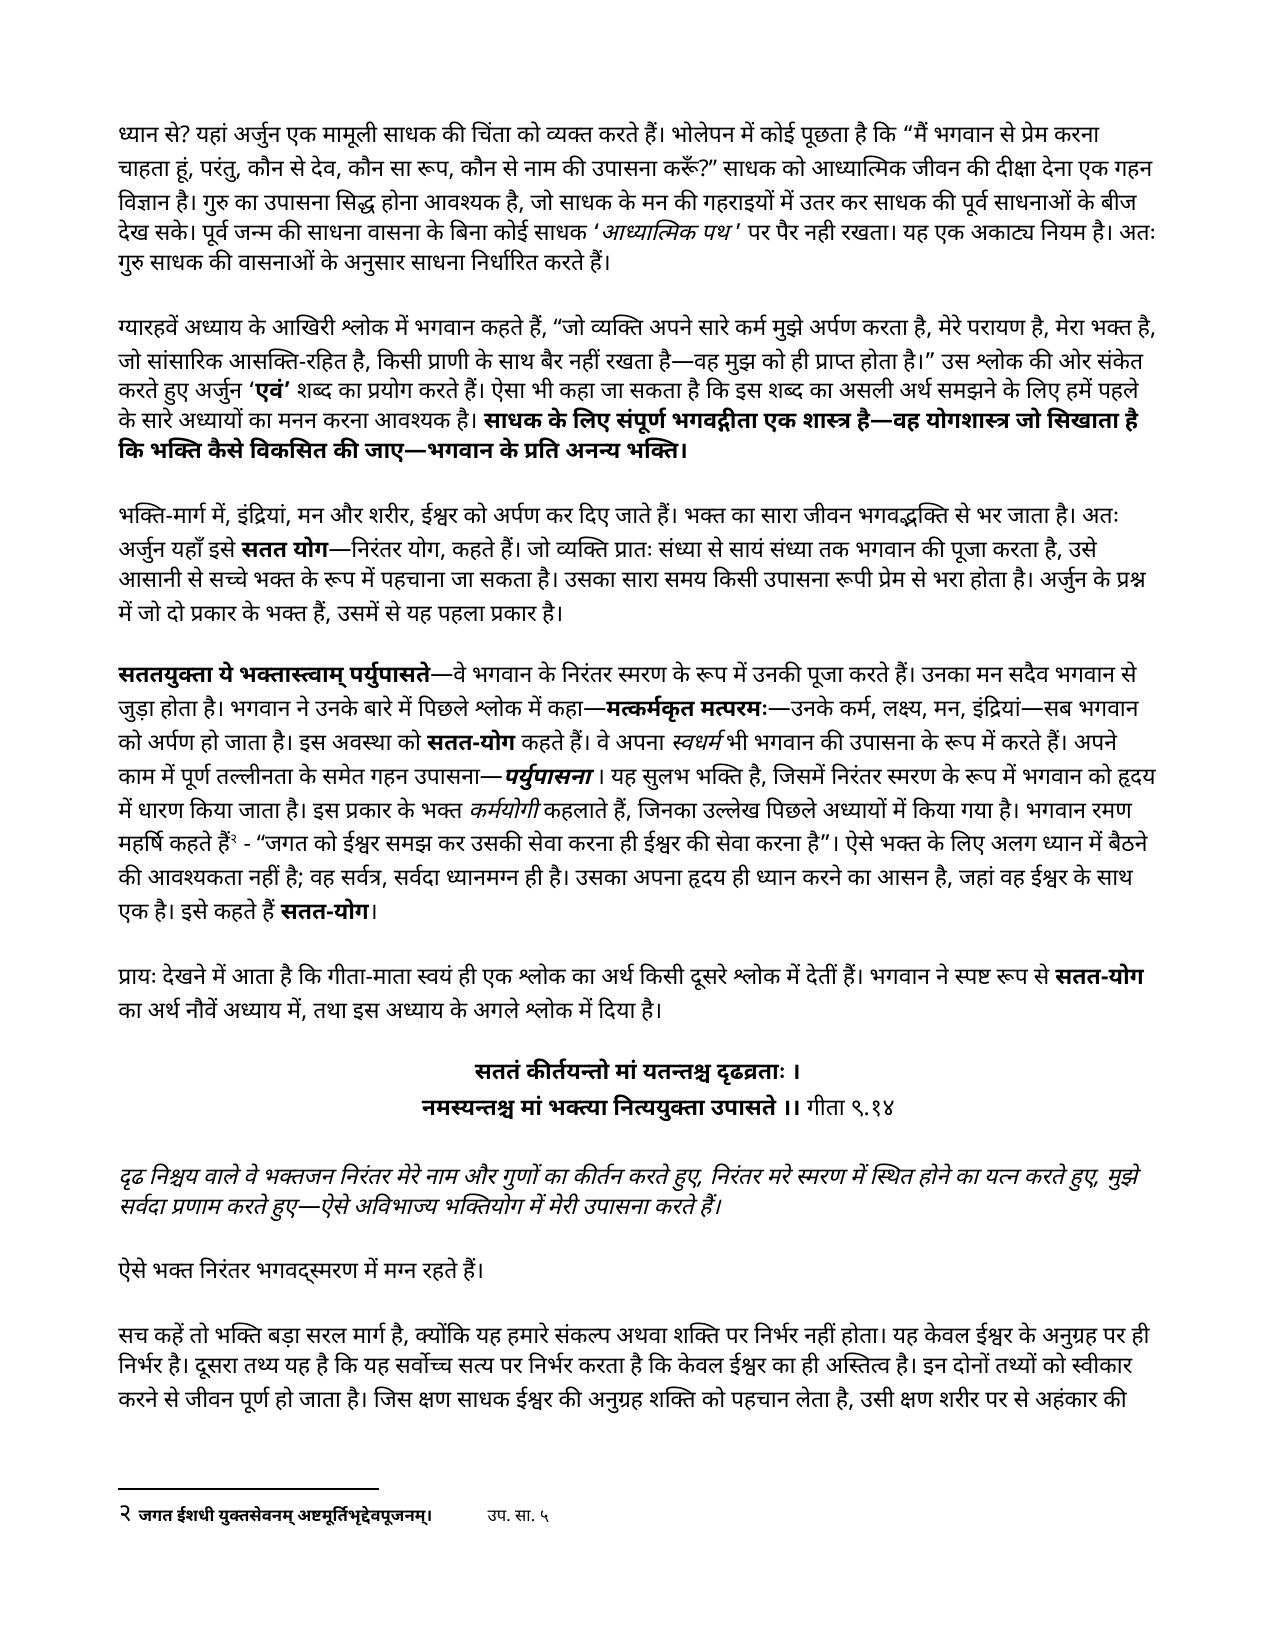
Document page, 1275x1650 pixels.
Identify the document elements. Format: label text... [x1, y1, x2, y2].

text भक्ति-मार्ग में, इंद्रियां, मन और शरीर, ईश्वर को अर्पण कर दिए जाते हैं। भक्त का सारा जीवन भगवद्भक्ति से भर जाता है। अतः अर्जुन यहाँ इसे सतत योग—निरंतर योग, कहते हैं। जो व्यक्ति प्रातः संध्या से सायं संध्या तक भगवान की पूजा करता है, उसे आसानी से सच्चे भक्त के रूप में पहचाना जा सकता है। उसका सारा समय किसी उपासना रूपी प्रेम से भरा होता है। अर्जुन के प्रश्न में जो दो प्रकार के भक्त हैं, उसमें से यह पहला प्रकार है। [118, 499, 1157, 631]
text सततयुक्ता ये भक्तास्त्वाम् पर्युपासते—वे भगवान के निरंतर स्मरण के रूप में उनकी पूजा करते हैं। उनका मन सदैव भगवान से जुड़ा होता है। भगवान ने उनके बारे में पिछले श्लोक में कहा—मत्कर्मकृत मत्परमः—उनके कर्म, लक्ष्य, मन, इंद्रियां—सब भगवान को अर्पण हो जाता है। इस अवस्था को सतत-योग कहते हैं। वे अपना स्वधर्म भी भगवान की उपासना के रूप में करते हैं। अपने काम में पूर्ण तल्लीनता के समेत गहन उपासना—पर्युपासना । यह सुलभ भक्ति है, जिसमें निरंतर स्मरण के रूप में भगवान को हृदय में धारण किया जाता है। इस प्रकार के भक्त कर्मयोगी कहलाते हैं, जिनका उल्लेख पिछले अध्यायों में किया गया है। भगवान रमण महर्षि कहते हैं - “जगत को ईश्वर समझ कर उसकी सेवा करना ही ईश्वर की सेवा करना है”। ऐसे भक्त के लिए अलग ध्यान में बैठने की आवश्यकता नहीं है; वह सर्वत्र, सर्वदा ध्यानमग्न ही है। उसका अपना हृदय ही ध्यान करने का आसन है, जहां वह ईश्वर के साथ एक है। इसे कहते हैं सतत-योग। [118, 662, 1157, 929]
text सच कहें तो भक्ति बड़ा सरल मार्ग है, क्योंकि यह हमारे संकल्प अथवा शक्ति पर निर्भर नहीं होता। यह केवल ईश्वर के अनुग्रह पर ही निर्भर है। दूसरा तथ्य यह है कि यह सर्वोच्च सत्य पर निर्भर करता है कि केवल ईश्वर का ही अस्तित्व है। इन दोनों तथ्यों को स्वीकार करने से जीवन पूर्ण हो जाता है। जिस क्षण साधक ईश्वर की अनुग्रह शक्ति को पहचान लेता है, उसी क्षण शरीर पर से अहंकार की [118, 1319, 1157, 1417]
text ध्यान से? यहां अर्जुन एक मामूली साधक की चिंता को व्यक्त करते हैं। भोलेपन में कोई पूछता है कि “मैं भगवान से प्रेम करना चाहता हूं, परंतु, कौन से देव, कौन सा रूप, कौन से नाम की उपासना करूँ?” साधक को आध्यात्मिक जीवन की दीक्षा देना एक गहन विज्ञान है। गुरु का उपासना सिद्ध होना आवश्यक है, जो साधक के मन की गहराइयों में उतर कर साधक की पूर्व साधनाओं के बीज देख सके। पूर्व जन्म की साधना वासना के बिना कोई साधक ‘आध्यात्मिक पथ ’ पर पैर नही रखता। यह एक अकाट्य नियम है। अतः गुरु साधक की वासनाओं के अनुसार साधना निर्धारित करते हैं। [118, 118, 1157, 279]
text ऐसे भक्त निरंतर भगवद्स्मरण में मग्न रहते हैं। [118, 1258, 1157, 1288]
text दृढ निश्चय वाले वे भक्तजन निरंतर मेरे नाम और गुणों का कीर्तन करते हुए, निरंतर मरे स्मरण में स्थित होने का यत्न करते हुए, मुझे सर्वदा प्रणाम करते हुए—ऐसे अविभाज्य भक्तियोग में मेरी उपासना करते हैं। [118, 1160, 1157, 1224]
text जगत ईशधी युक्तसेवनम् अष्टमूर्तिभृद्देवपूजनम्। उप. सा. ५ [118, 1495, 1157, 1532]
text प्रायः देखने में आता है कि गीता-माता स्वयं ही एक श्लोक का अर्थ किसी दूसरे श्लोक में देतीं हैं। भगवान ने स्पष्ट रूप से सतत-योग का अर्थ नौवें अध्याय में, तथा इस अध्याय के अगले श्लोक में दिया है। [118, 960, 1157, 1028]
text ग्यारहवें अध्याय के आखिरी श्लोक में भगवान कहते हैं, “जो व्यक्ति अपने सारे कर्म मुझे अर्पण करता है, मेरे परायण है, मेरा भक्त है, जो सांसारिक आसक्ति-रहित है, किसी प्राणी के साथ बैर नहीं रखता है—वह मुझ को ही प्राप्त होता है।” उस श्लोक की ओर संकेत करते हुए अर्जुन ‘एवं’ शब्द का प्रयोग करते हैं। ऐसा भी कहा जा सकता है कि इस शब्द का असली अर्थ समझने के लिए हमें पहले के सारे अध्यायों का मनन करना आवश्यक है। साधक के लिए संपूर्ण भगवद्गीता एक शास्त्र है—वह योगशास्त्र जो सिखाता है कि भक्ति कैसे विकसित की जाए—भगवान के प्रति अनन्य भक्ति। [118, 311, 1157, 468]
text सततं कीर्तयन्तो मां यतन्तश्च दृढव्रताः । [118, 1059, 1157, 1089]
text नमस्यन्तश्च मां भक्त्या नित्ययुक्ता उपासते ।। गीता ९.१४ [118, 1089, 1157, 1126]
